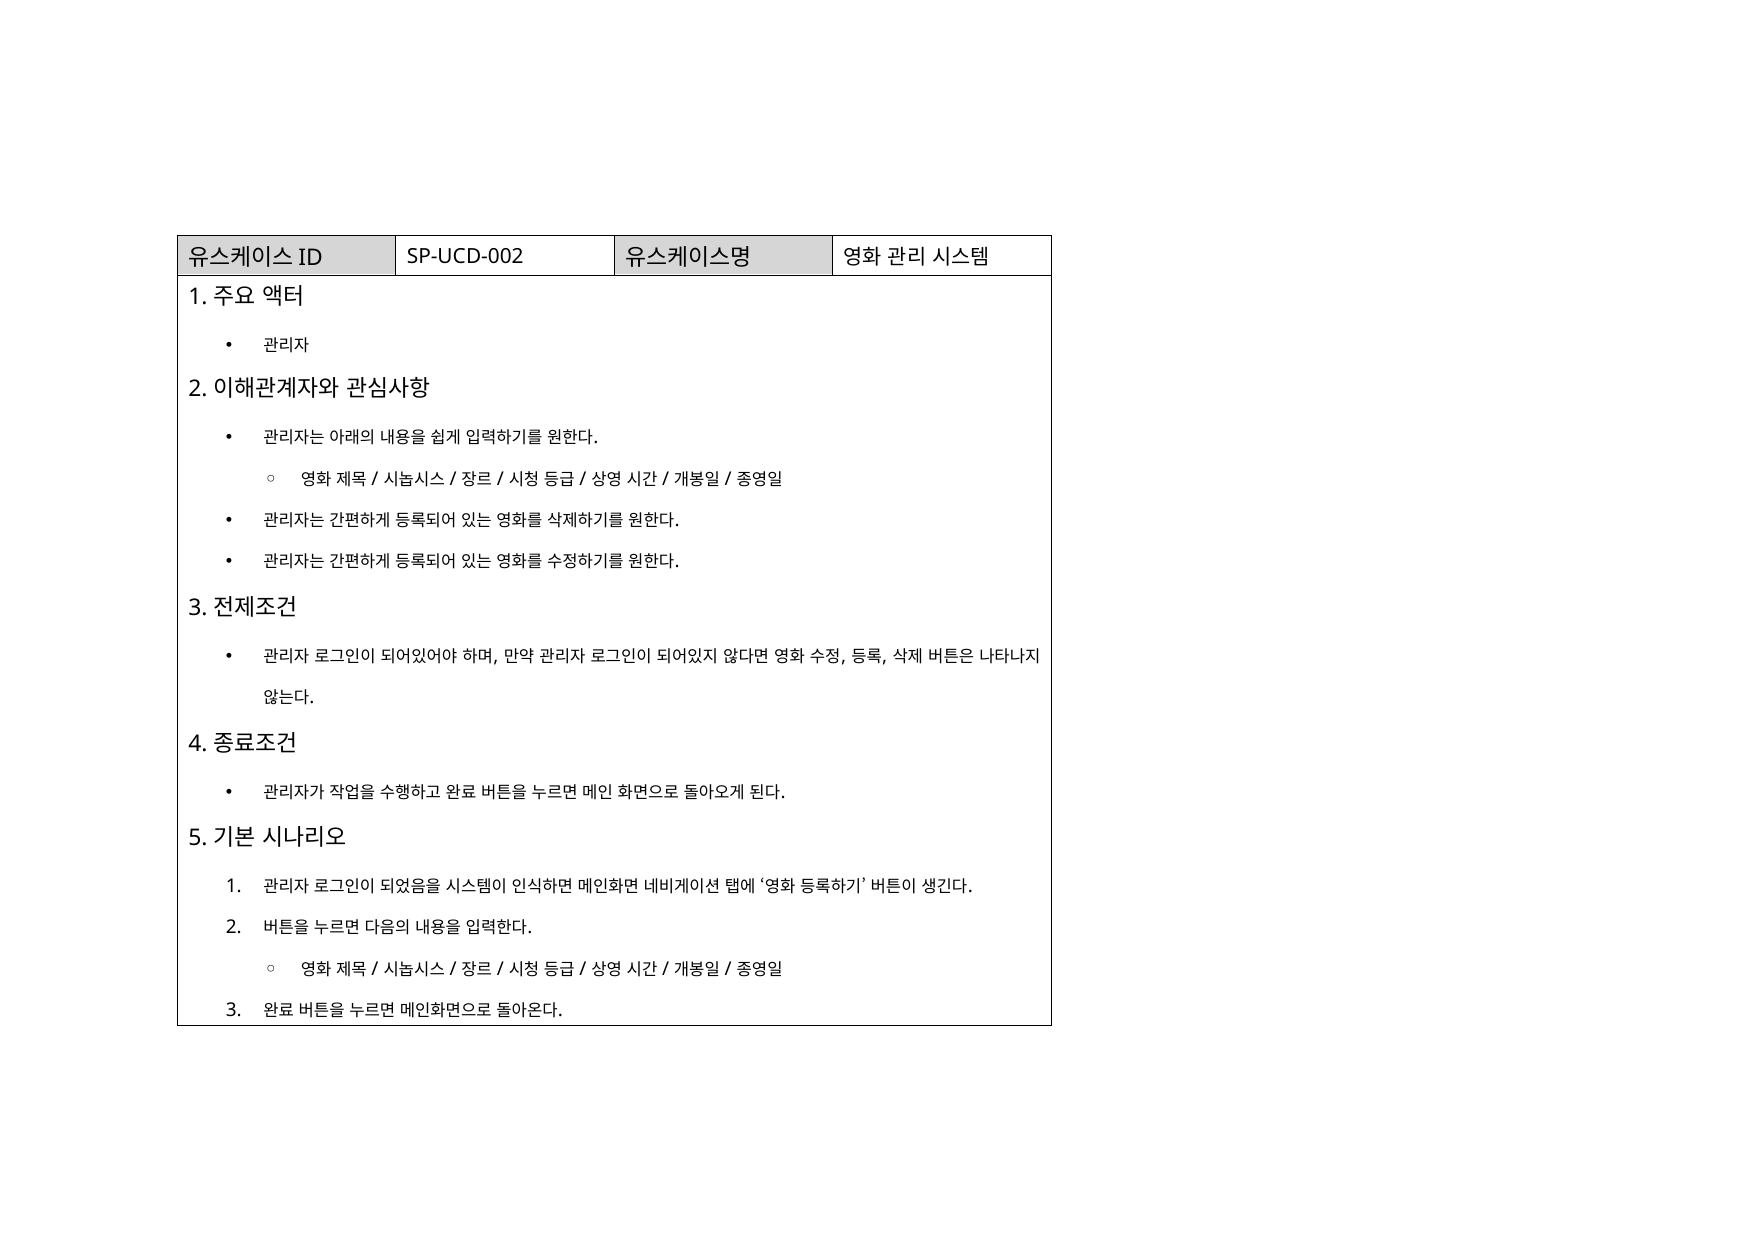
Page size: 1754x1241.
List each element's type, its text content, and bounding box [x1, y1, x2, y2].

table_header 유스케이스명 [615, 236, 832, 274]
table_cell 1. 주요 액터 관리자 2. 이해관계자와 관심사항 관리자는 아래의 내용을 쉽게 입력하기를 원한다. 영화 제목 / 시놉시스 / 장르 / 시청 등급 / 상영 시간 / 개봉일 / 종영일 관리자는 간편하게 등록되어 있는 영화를 삭제하기를 원한다. 관리자는 간편하게 등록되어 있는 영화를 수정하기를 원한다. 3. 전제조건 관리자 로그인이 되어있어야 하며, 만약 관리자 로그인이 되어있지 않다면 영화 수정, 등록, 삭제 버튼은 나타나지 않는다. 4. 종료조건 관리자가 작업을 수행하고 완료 버튼을 누르면 메인 화면으로 돌아오게 된다. 5. 기본 시나리오 관리자 로그인이 되었음을 시스템이 인식하면 메인화면 네비게이션 탭에 ‘영화 등록하기’ 버튼이 생긴다. 버튼을 누르면 다음의 내용을 입력한다. 영화 제목 / 시놉시스 / 장르 / 시청 등급 / 상영 시간 / 개봉일 / 종영일 완료 버튼을 누르면 메인화면으로 돌아온다. 유스케이스 종료 6. 대안 시나리오 삭제 관리자 로그인을 한 후 영화 상세보기 페이지로 넘어가면 영화 삭제하기 버튼이 활성화 되어있다. 버튼을 누르면 영화를 삭제하겠냐는 창이 나온다. 확인을 누르면 영화 삭제가 완료된다. 수정 관리자 로그인을 한 후 영화 상세보기 페이지로 넘어가면 영화 수정하기 버튼이 활성화 되어있다. 버튼을 누르면 영화 수정 페이지로 넘어간다. 다음의 내용을 입력한다. 영화 제목 / 시놉시스 / 장르 / 시청 등급 / 상영 시간 / 개봉일 / 종영일 완료 버튼을 누르면 수정이 완료되고 메인화면으로 돌아간다. 7. 구현 시 고려 사항 관리자가 영화 수정, 등록을 간편하게 할 수 있어야 한다. 관리자가 아닐 경우 영화 삭제, 수정, 등록을 하지 못해야한다. 8. 발생 빈도 하루마다 지속적으로 발생 할 수 있다. [178, 276, 1051, 1025]
table_header 영화 관리 시스템 [833, 236, 1051, 274]
table_header 유스케이스ID [178, 236, 395, 274]
table_header SP-UCD-002 [396, 236, 614, 274]
